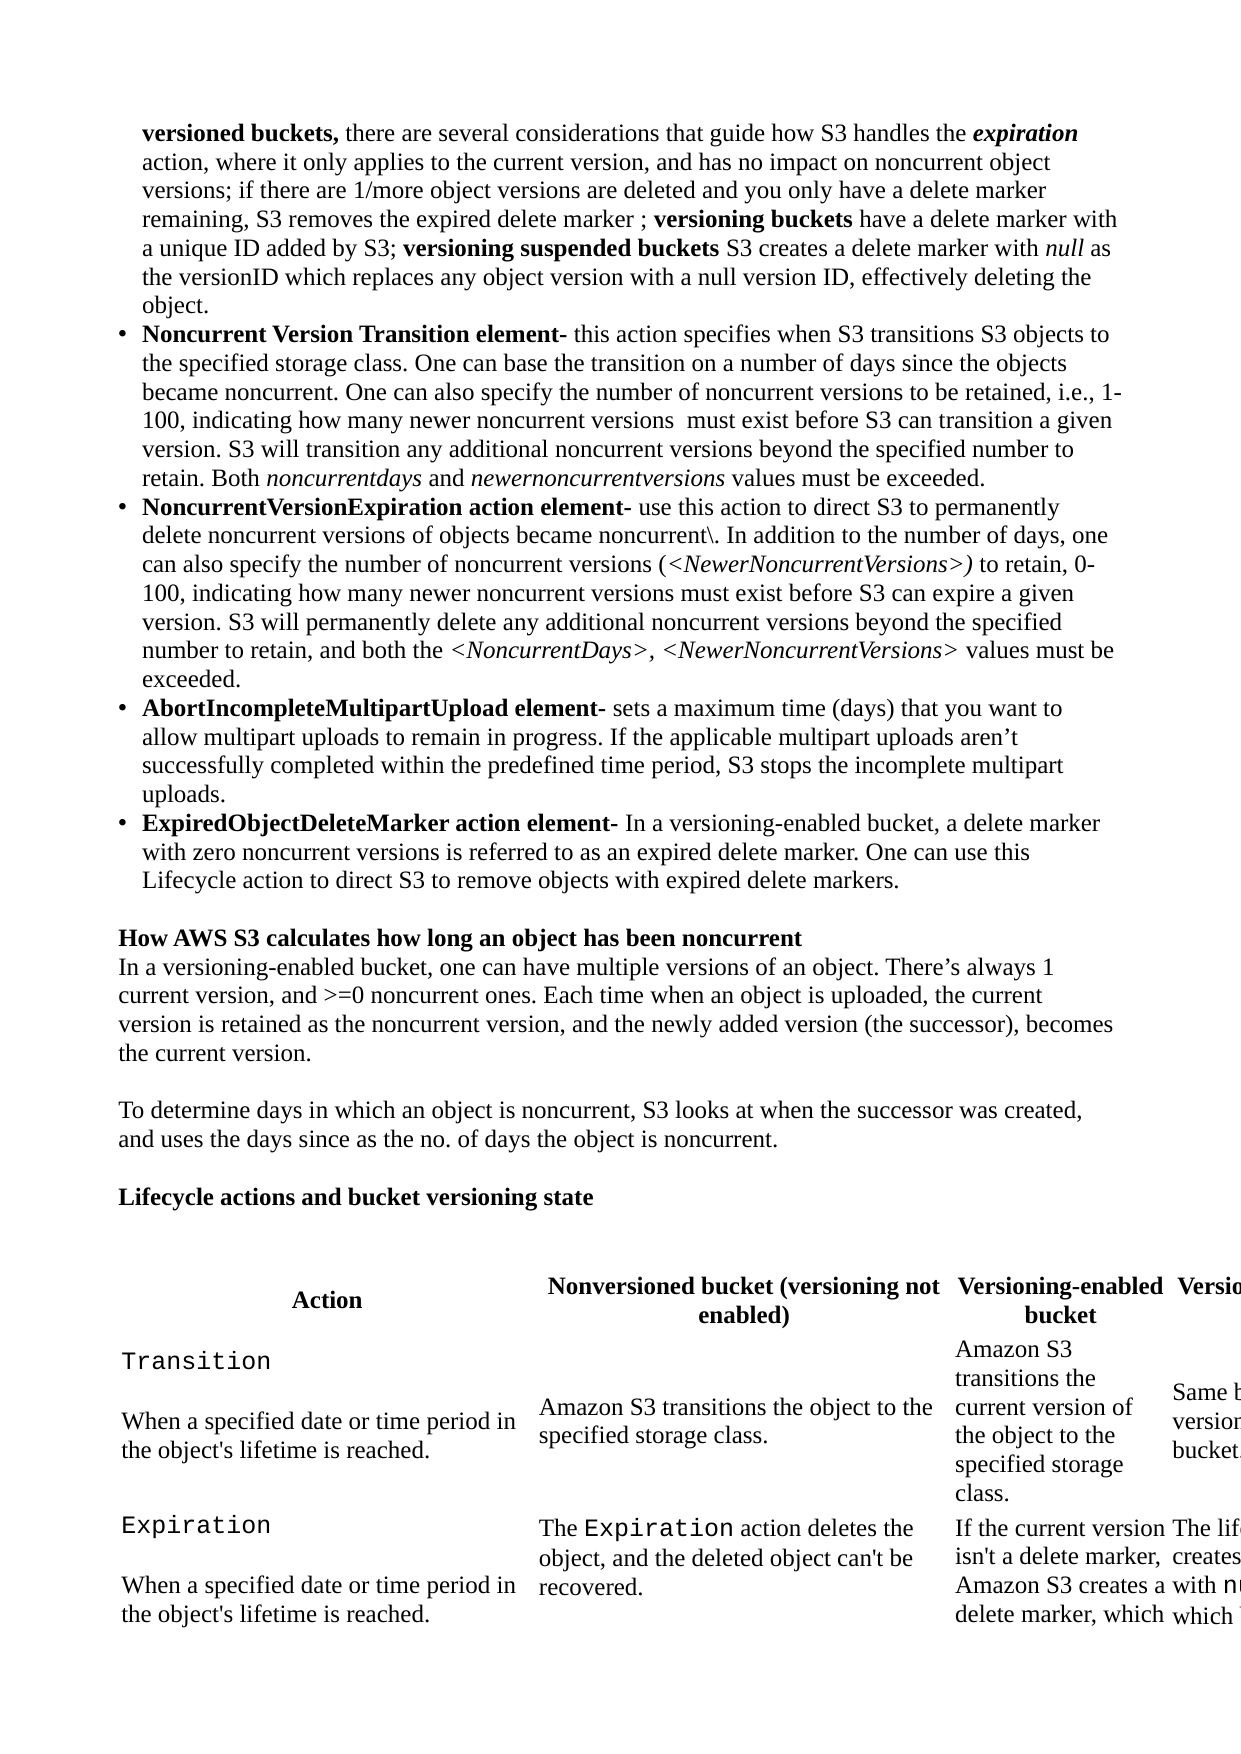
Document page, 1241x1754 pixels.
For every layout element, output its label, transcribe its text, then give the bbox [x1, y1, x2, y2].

table_header Nonversioned bucket (versioning not enabled) [536, 1268, 952, 1331]
table_cell Same behavior as a versioning-enabled bucket. [1169, 1331, 1240, 1510]
table_header Action [118, 1268, 536, 1331]
list AbortIncompleteMultipartUpload element- sets a maximum time (days) that you want to allow multipart uploads to remain in progress. If the applicable multipart uploads aren’t successfully completed within the predefined time period, S3 stops the incomplete multipart uploads. [118, 693, 1122, 808]
table_cell Expiration When a specified date or time period in the object's lifetime is reached. [118, 1510, 536, 1633]
text Lifecycle actions and bucket versioning state [118, 1182, 1122, 1211]
list Noncurrent Version Transition element- this action specifies when S3 transitions S3 objects to the specified storage class. One can base the transition on a number of days since the objects became noncurrent. One can also specify the number of noncurrent versions to be retained, i.e., 1-100, indicating how many newer noncurrent versions must exist before S3 can transition a given version. S3 will transition any additional noncurrent versions beyond the specified number to retain. Both noncurrentdays and newernoncurrentversions values must be exceeded. [118, 319, 1122, 492]
list versioned buckets, there are several considerations that guide how S3 handles the expiration action, where it only applies to the current version, and has no impact on noncurrent object versions; if there are 1/more object versions are deleted and you only have a delete marker remaining, S3 removes the expired delete marker ; versioning buckets have a delete marker with a unique ID added by S3; versioning suspended buckets S3 creates a delete marker with null as the versionID which replaces any object version with a null version ID, effectively deleting the object. [118, 118, 1122, 319]
text How AWS S3 calculates how long an object has been noncurrent [118, 923, 1122, 952]
table_cell The lifecycle action creates a delete marker with null version ID, which becomes the current version. If the version ID of the current version of the object is null, the Expiration action permanently deletes this version. Otherwise, the current version is retained as a noncurrent version. [1169, 1510, 1240, 1633]
table_cell Amazon S3 transitions the current version of the object to the specified storage class. [952, 1331, 1169, 1510]
list NoncurrentVersionExpiration action element- use this action to direct S3 to permanently delete noncurrent versions of objects became noncurrent\. In addition to the number of days, one can also specify the number of noncurrent versions (<NewerNoncurrentVersions>) to retain, 0-100, indicating how many newer noncurrent versions must exist before S3 can expire a given version. S3 will permanently delete any additional noncurrent versions beyond the specified number to retain, and both the <NoncurrentDays>, <NewerNoncurrentVersions> values must be exceeded. [118, 492, 1122, 693]
table_cell The Expiration action deletes the object, and the deleted object can't be recovered. [536, 1510, 952, 1633]
table_cell Transition When a specified date or time period in the object's lifetime is reached. [118, 1331, 536, 1510]
text To determine days in which an object is noncurrent, S3 looks at when the successor was created, and uses the days since as the no. of days the object is noncurrent. [118, 1096, 1122, 1153]
list ExpiredObjectDeleteMarker action element- In a versioning-enabled bucket, a delete marker with zero noncurrent versions is referred to as an expired delete marker. One can use this Lifecycle action to direct S3 to remove objects with expired delete markers. [118, 808, 1122, 894]
table_header Versioning-suspended bucket [1169, 1268, 1240, 1331]
table_cell Amazon S3 transitions the object to the specified storage class. [536, 1331, 952, 1510]
table_cell If the current version isn't a delete marker, Amazon S3 creates a delete marker, which [952, 1510, 1169, 1633]
text In a versioning-enabled bucket, one can have multiple versions of an object. There’s always 1 current version, and >=0 noncurrent ones. Each time when an object is uploaded, the current version is retained as the noncurrent version, and the newly added version (the successor), becomes the current version. [118, 952, 1122, 1067]
table_header Versioning-enabled bucket [952, 1268, 1169, 1331]
